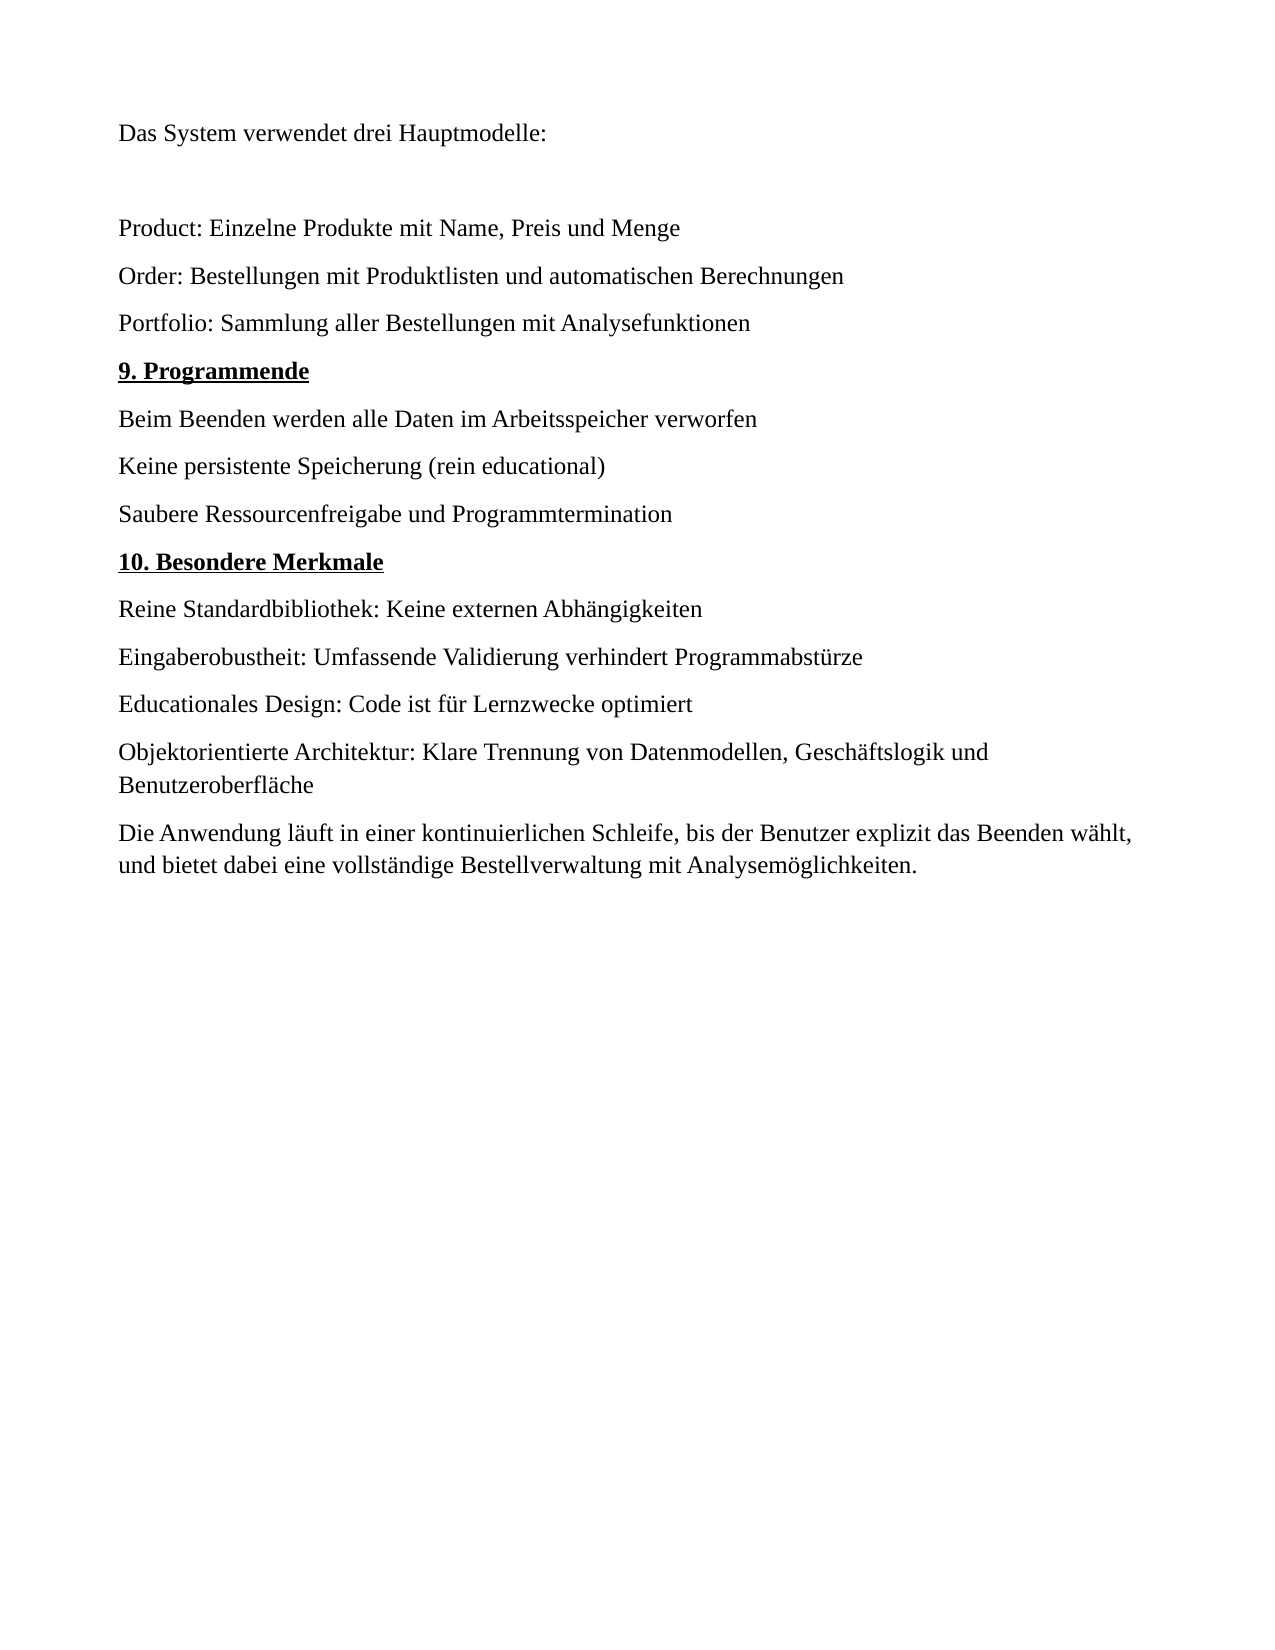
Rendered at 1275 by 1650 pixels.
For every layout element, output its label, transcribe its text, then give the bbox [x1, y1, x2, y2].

text Das System verwendet drei Hauptmodelle: [118, 118, 1157, 147]
text Objektorientierte Architektur: Klare Trennung von Datenmodellen, Geschäftslogik und Benutzeroberfläche [118, 737, 1157, 799]
text 9. Programmende [118, 356, 1157, 385]
text Saubere Ressourcenfreigabe und Programmtermination [118, 499, 1157, 528]
text Reine Standardbibliothek: Keine externen Abhängigkeiten [118, 594, 1157, 623]
text Eingaberobustheit: Umfassende Validierung verhindert Programmabstürze [118, 642, 1157, 671]
text Beim Beenden werden alle Daten im Arbeitsspeicher verworfen [118, 404, 1157, 432]
text Product: Einzelne Produkte mit Name, Preis und Menge [118, 213, 1157, 242]
text Die Anwendung läuft in einer kontinuierlichen Schleife, bis der Benutzer explizit das Beenden wählt, und bietet dabei eine vollständige Bestellverwaltung mit Analysemöglichkeiten. [118, 818, 1157, 879]
text Order: Bestellungen mit Produktlisten und automatischen Berechnungen [118, 261, 1157, 290]
text Portfolio: Sammlung aller Bestellungen mit Analysefunktionen [118, 308, 1157, 337]
text Keine persistente Speicherung (rein educational) [118, 451, 1157, 480]
text 10. Besondere Merkmale [118, 547, 1157, 575]
text Educationales Design: Code ist für Lernzwecke optimiert [118, 689, 1157, 718]
